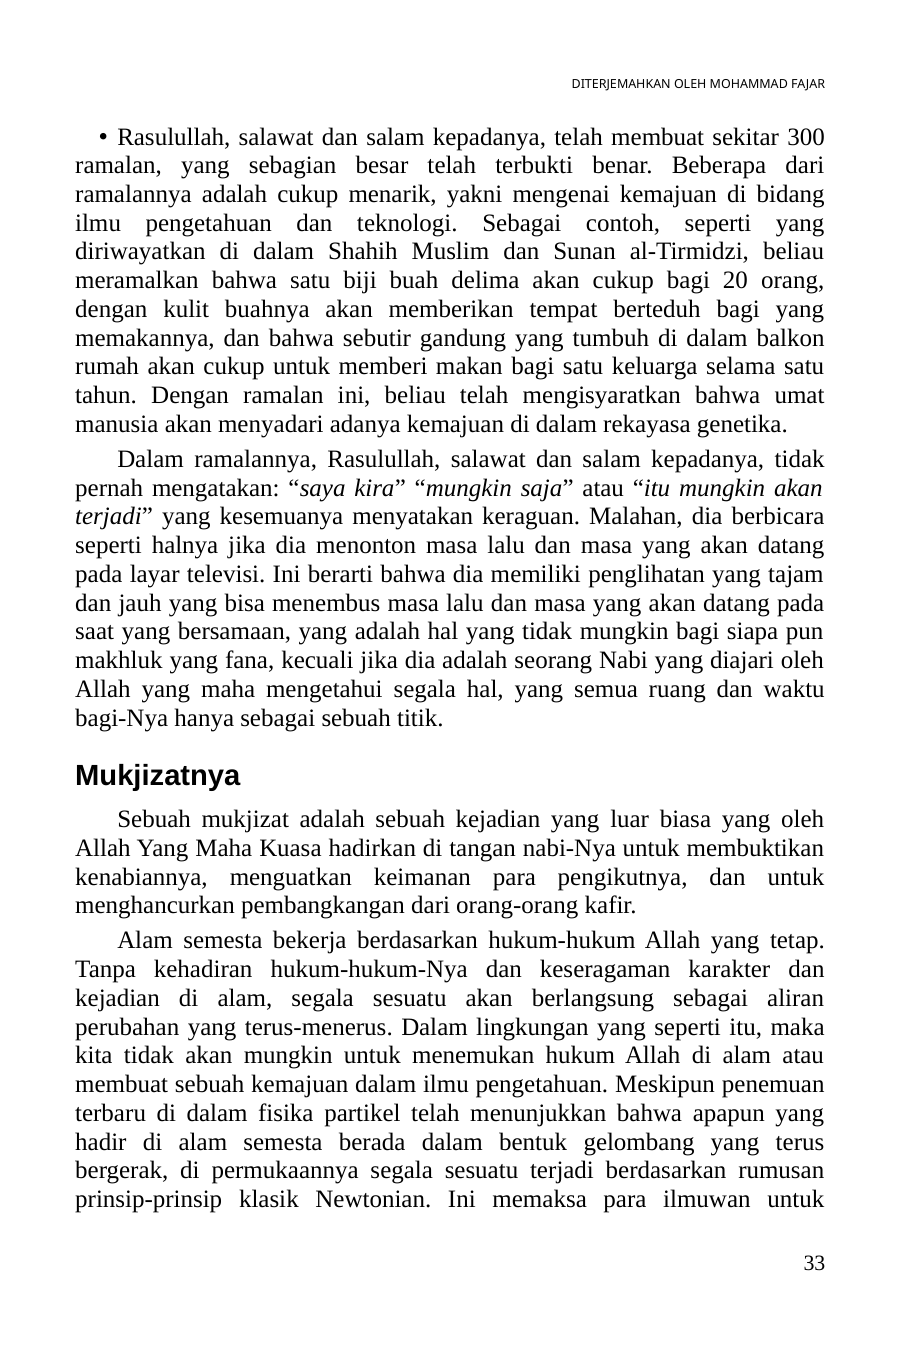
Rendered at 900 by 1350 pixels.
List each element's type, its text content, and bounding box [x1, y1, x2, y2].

text Sebuah mukjizat adalah sebuah kejadian yang luar biasa yang oleh Allah Yang Maha Kuasa hadirkan di tangan nabi-Nya untuk membuktikan kenabiannya, menguatkan keimanan para pengikutnya, dan untuk menghancurkan pembangkangan dari orang-orang kafir. [75, 804, 825, 919]
subtitle Mukjizatnya [75, 758, 825, 792]
text Alam semesta bekerja berdasarkan hukum-hukum Allah yang tetap. Tanpa kehadiran hukum-hukum-Nya dan keseragaman karakter dan kejadian di alam, segala sesuatu akan berlangsung sebagai aliran perubahan yang terus-menerus. Dalam lingkungan yang seperti itu, maka kita tidak akan mungkin untuk menemukan hukum Allah di alam atau membuat sebuah kemajuan dalam ilmu pengetahuan. Meskipun penemuan terbaru di dalam fisika partikel telah menunjukkan bahwa apapun yang hadir di alam semesta berada dalam bentuk gelombang yang terus bergerak, di permukaannya segala sesuatu terjadi berdasarkan rumusan prinsip-prinsip klasik Newtonian. Ini memaksa para ilmuwan untuk [75, 925, 825, 1213]
text Dalam ramalannya, Rasulullah, salawat dan salam kepadanya, tidak pernah mengatakan: “saya kira” “mungkin saja” atau “itu mungkin akan terjadi” yang kesemuanya menyatakan keraguan. Malahan, dia berbicara seperti halnya jika dia menonton masa lalu dan masa yang akan datang pada layar televisi. Ini berarti bahwa dia memiliki penglihatan yang tajam dan jauh yang bisa menembus masa lalu dan masa yang akan datang pada saat yang bersamaan, yang adalah hal yang tidak mungkin bagi siapa pun makhluk yang fana, kecuali jika dia adalah seorang Nabi yang diajari oleh Allah yang maha mengetahui segala hal, yang semua ruang dan waktu bagi-Nya hanya sebagai sebuah titik. [75, 444, 825, 731]
list Rasulullah, salawat dan salam kepadanya, telah membuat sekitar 300 ramalan, yang sebagian besar telah terbukti benar. Beberapa dari ramalannya adalah cukup menarik, yakni mengenai kemajuan di bidang ilmu pengetahuan dan teknologi. Sebagai contoh, seperti yang diriwayatkan di dalam Shahih Muslim dan Sunan al-Tirmidzi, beliau meramalkan bahwa satu biji buah delima akan cukup bagi 20 orang, dengan kulit buahnya akan memberikan tempat berteduh bagi yang memakannya, dan bahwa sebutir gandung yang tumbuh di dalam balkon rumah akan cukup untuk memberi makan bagi satu keluarga selama satu tahun. Dengan ramalan ini, beliau telah mengisyaratkan bahwa umat manusia akan menyadari adanya kemajuan di dalam rekayasa genetika. [75, 122, 825, 438]
